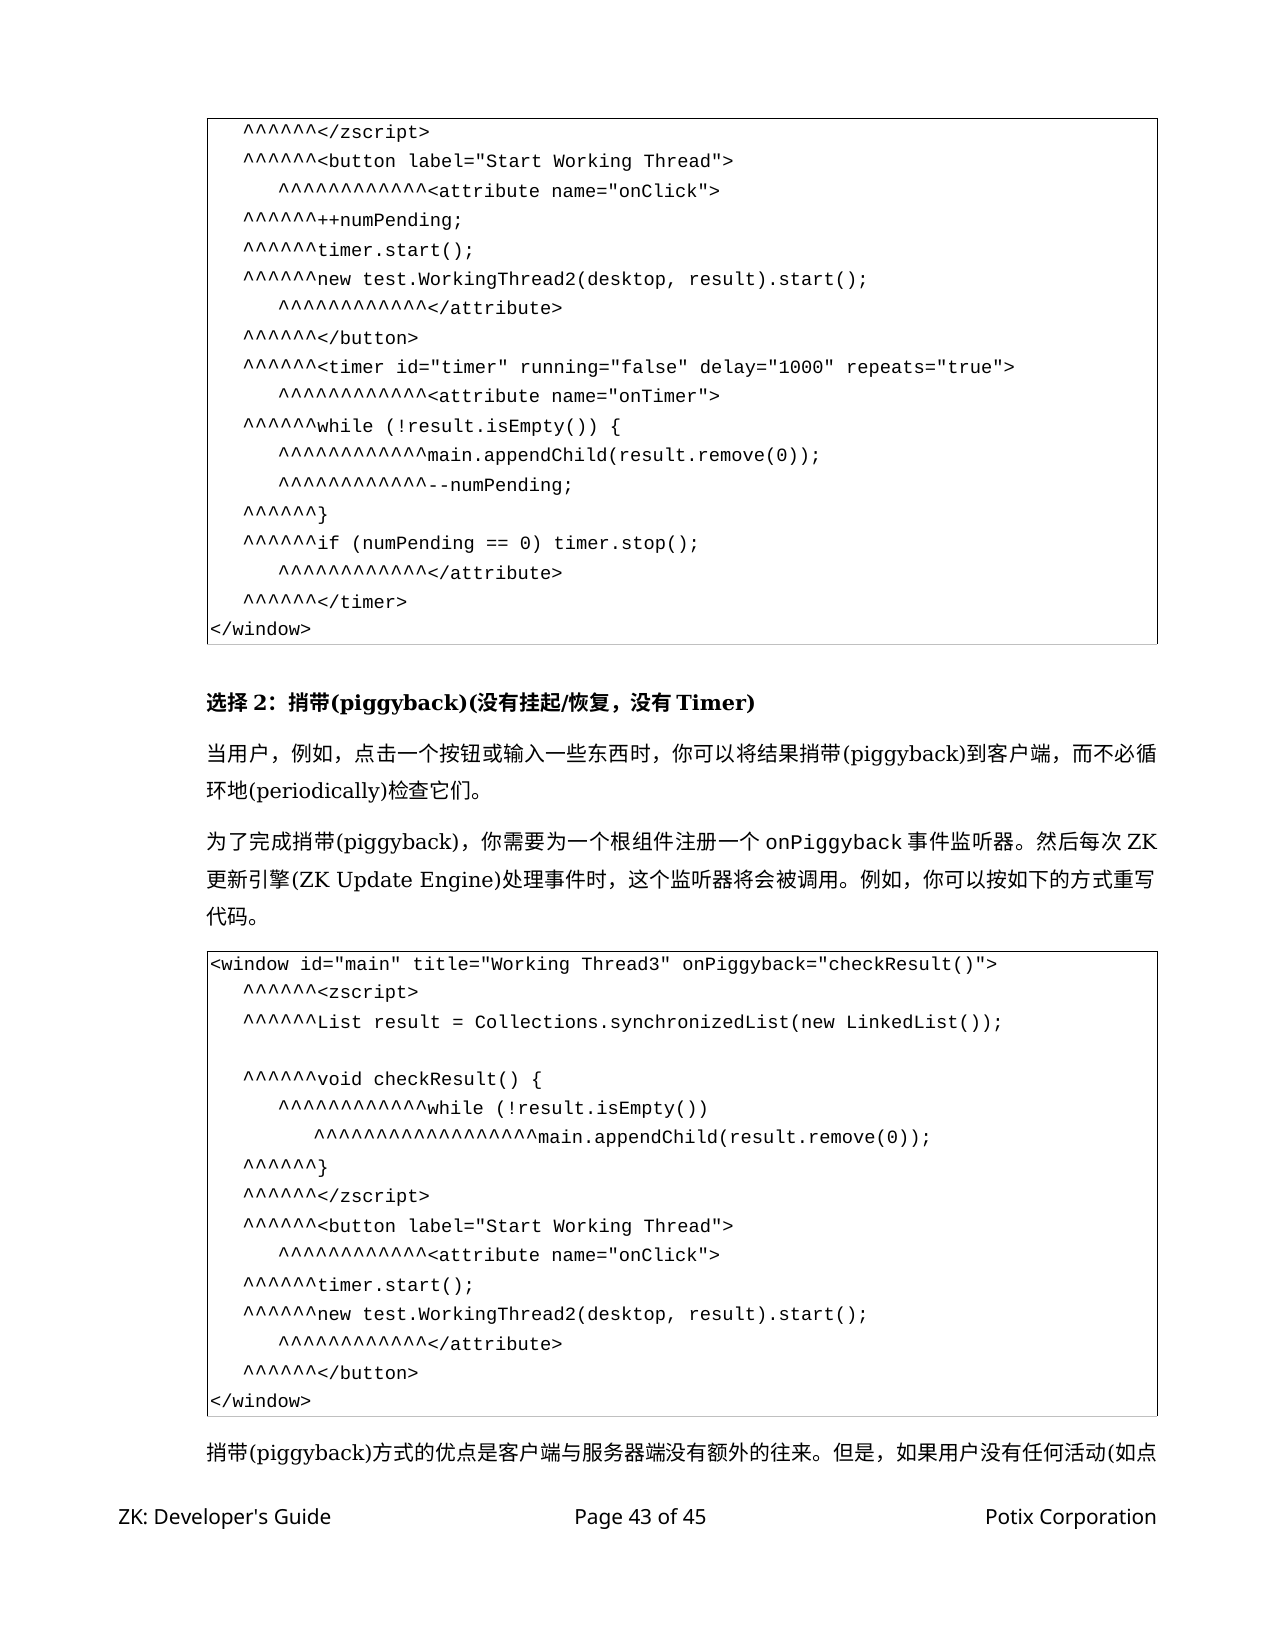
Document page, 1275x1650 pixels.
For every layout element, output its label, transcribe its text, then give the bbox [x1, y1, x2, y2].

text ^^^^^^new test.WorkingThread2(desktop, result).start(); [208, 1301, 1157, 1327]
text ^^^^^^<button label="Start Working Thread"> [208, 1212, 1157, 1239]
text ^^^^^^^^^^^^^^^^^^main.appendChild(result.remove(0)); [208, 1124, 1157, 1150]
subtitle 选择 2：捎带(piggyback)(没有挂起/恢复，没有Timer) [207, 687, 1157, 717]
text ^^^^^^</zscript> ^^^^^^<button label="Start Working Thread"> ^^^^^^^^^^^^<attribute name="onClick"> ^^^^^^++numPending; ^^^^^^timer.start(); ^^^^^^new test.WorkingThread2(desktop, result).start(); ^^^^^^^^^^^^</attribute> ^^^^^^</button> ^^^^^^<timer id="timer" running="false" delay="1000" repeats="true"> ^^^^^^^^^^^^<attribute name="onTimer"> ^^^^^^while (!result.isEmpty()) { ^^^^^^^^^^^^main.appendChild(result.remove(0)); ^^^^^^^^^^^^--numPending; ^^^^^^} ^^^^^^if (numPending == 0) timer.stop(); ^^^^^^^^^^^^</attribute> ^^^^^^</timer> </window> [208, 119, 1157, 644]
text ^^^^^^void checkResult() { [208, 1065, 1157, 1091]
text 当用户，例如，点击一个按钮或输入一些东西时，你可以将结果捎带(piggyback)到客户端，而不必循环地(periodically)检查它们。 [207, 737, 1157, 805]
text ^^^^^^} [208, 1153, 1157, 1180]
text ^^^^^^</zscript> [208, 1183, 1157, 1209]
text <window id="main" title="Working Thread3" onPiggyback="checkResult()"> [208, 952, 1157, 976]
text ^^^^^^^^^^^^</attribute> [208, 1330, 1157, 1357]
text 为了完成捎带(piggyback)，你需要为一个根组件注册一个onPiggyback事件监听器。然后每次ZK更新引擎(ZK Update Engine)处理事件时，这个监听器将会被调用。例如，你可以按如下的方式重写代码。 [207, 826, 1157, 931]
text ^^^^^^^^^^^^<attribute name="onClick"> [208, 1242, 1157, 1268]
text </window> [208, 1389, 1157, 1416]
text ^^^^^^^^^^^^while (!result.isEmpty()) [208, 1094, 1157, 1121]
text ^^^^^^</button> [208, 1359, 1157, 1386]
text ^^^^^^List result = Collections.synchronizedList(new LinkedList()); [208, 1008, 1157, 1034]
text ^^^^^^<zscript> [208, 978, 1157, 1005]
text 捎带(piggyback)方式的优点是客户端与服务器端没有额外的往来。但是，如果用户没有任何活动(如点 [207, 1437, 1157, 1467]
text ^^^^^^timer.start(); [208, 1271, 1157, 1298]
